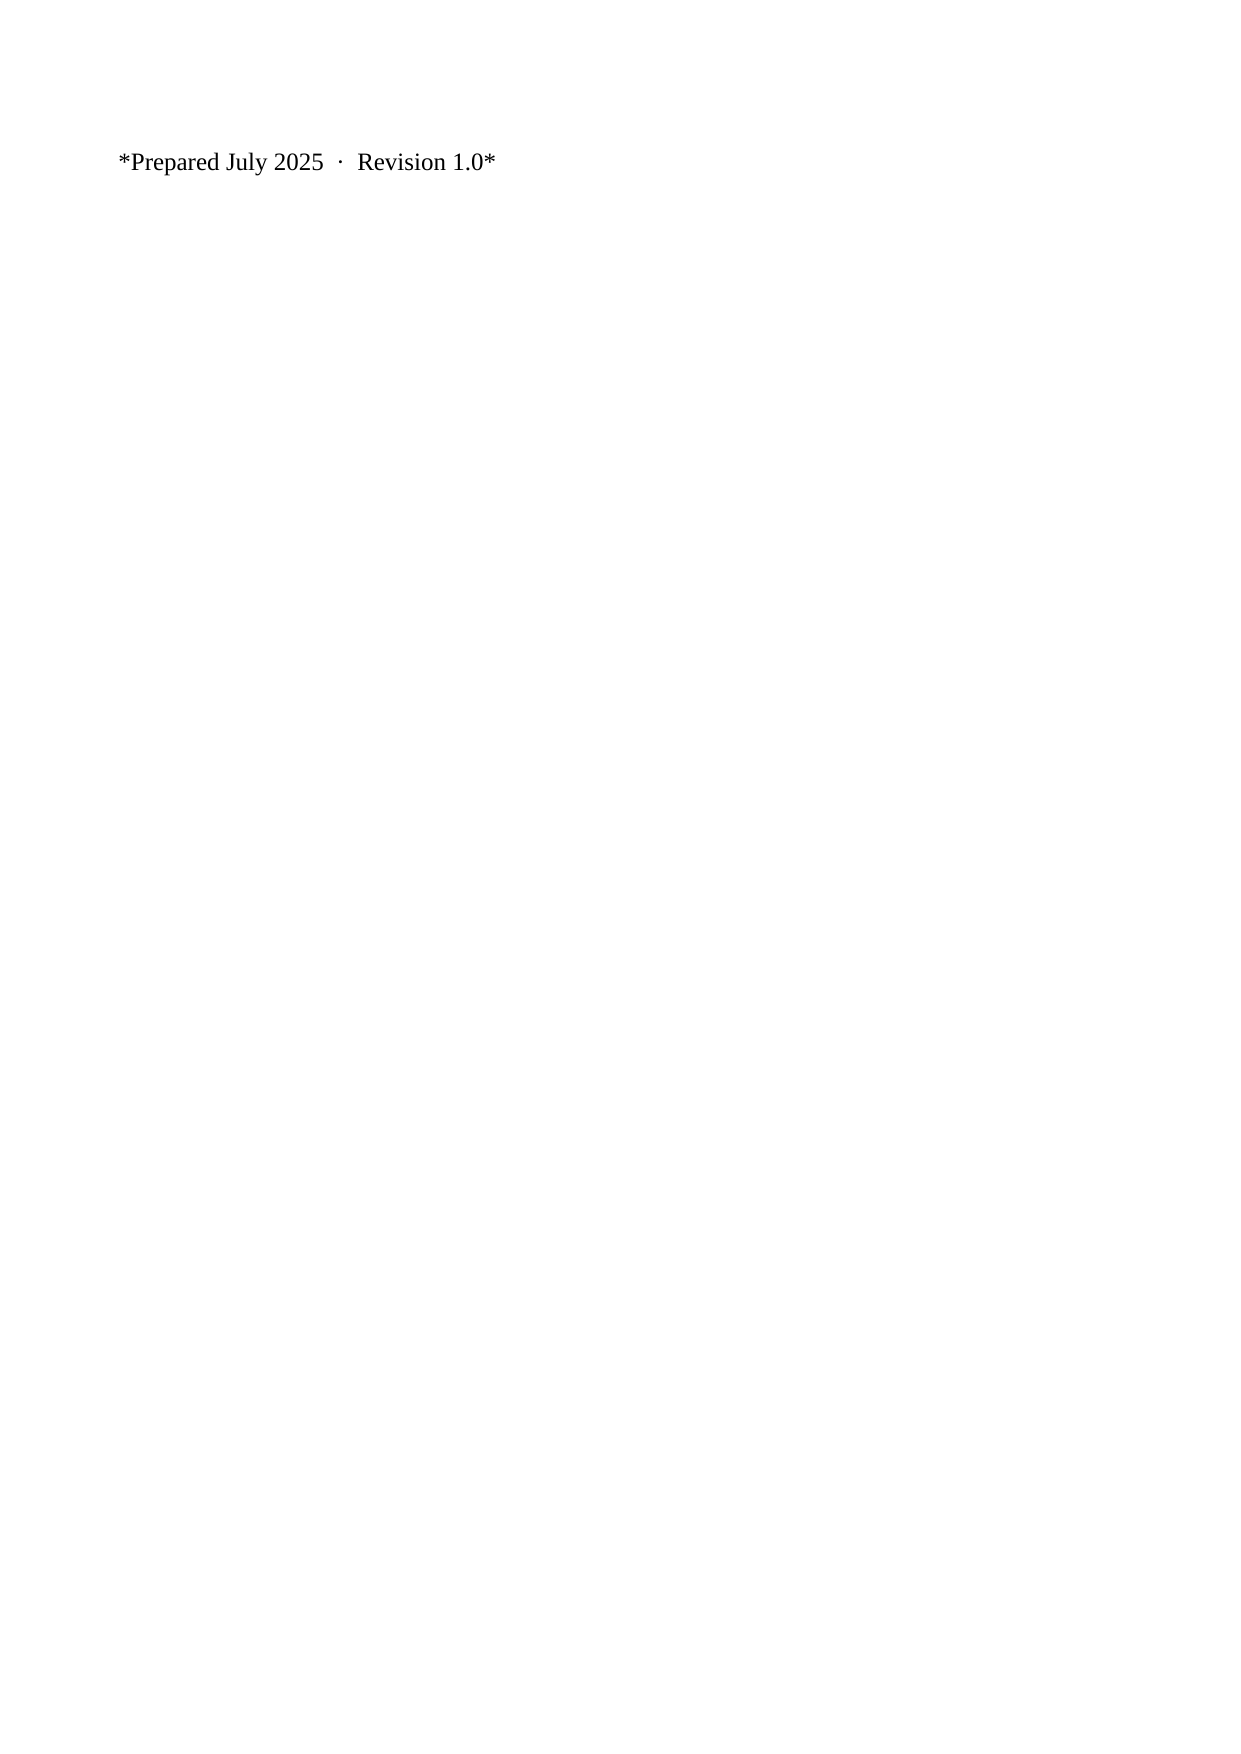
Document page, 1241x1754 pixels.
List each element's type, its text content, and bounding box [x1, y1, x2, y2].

text *Prepared July 2025 · Revision 1.0* [118, 147, 1122, 176]
